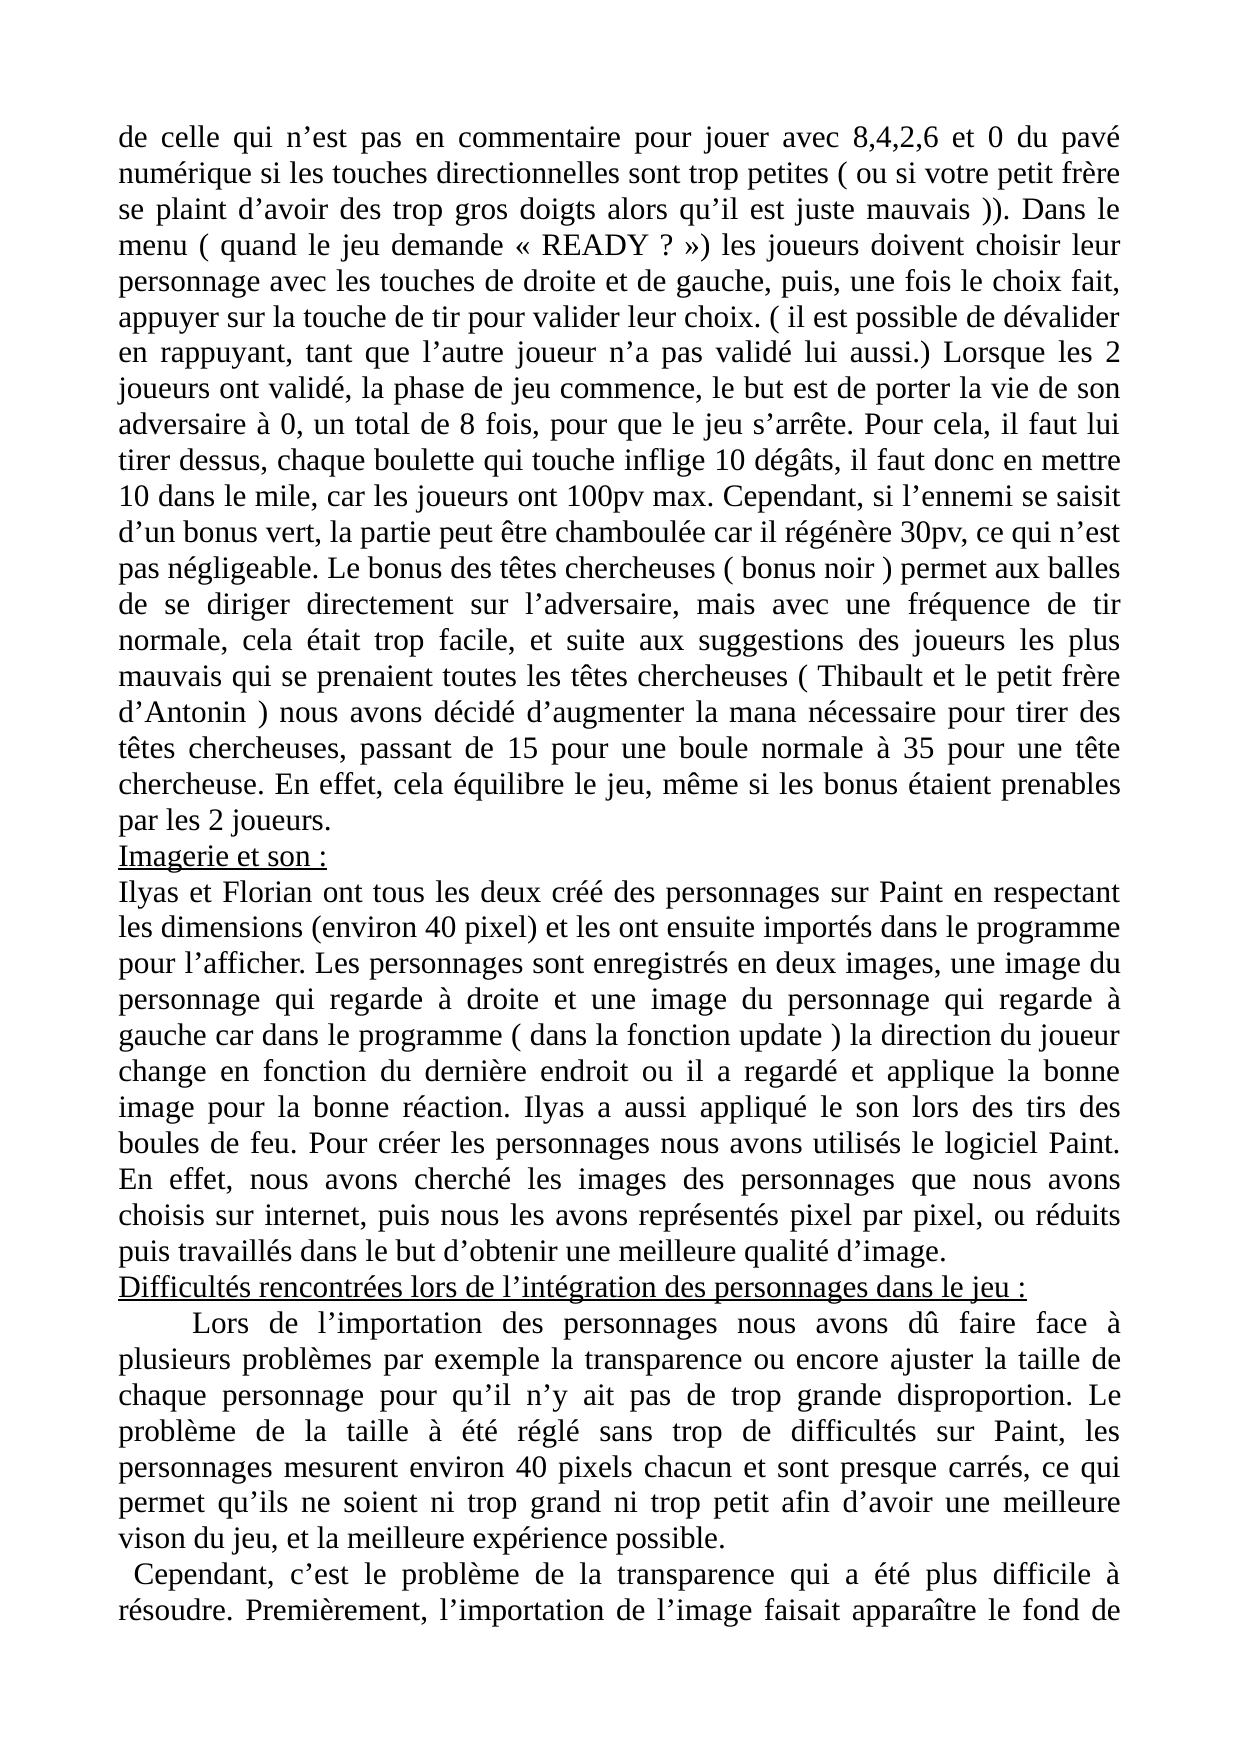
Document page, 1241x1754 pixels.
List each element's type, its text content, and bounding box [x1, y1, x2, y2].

text Imagerie et son : [118, 837, 1122, 873]
text de celle qui n’est pas en commentaire pour jouer avec 8,4,2,6 et 0 du pavé numérique si les touches directionnelles sont trop petites ( ou si votre petit frère se plaint d’avoir des trop gros doigts alors qu’il est juste mauvais )). Dans le menu ( quand le jeu demande « READY ? ») les joueurs doivent choisir leur personnage avec les touches de droite et de gauche, puis, une fois le choix fait, appuyer sur la touche de tir pour valider leur choix. ( il est possible de dévalider en rappuyant, tant que l’autre joueur n’a pas validé lui aussi.) Lorsque les 2 joueurs ont validé, la phase de jeu commence, le but est de porter la vie de son adversaire à 0, un total de 8 fois, pour que le jeu s’arrête. Pour cela, il faut lui tirer dessus, chaque boulette qui touche inflige 10 dégâts, il faut donc en mettre 10 dans le mile, car les joueurs ont 100pv max. Cependant, si l’ennemi se saisit d’un bonus vert, la partie peut être chamboulée car il régénère 30pv, ce qui n’est pas négligeable. Le bonus des têtes chercheuses ( bonus noir ) permet aux balles de se diriger directement sur l’adversaire, mais avec une fréquence de tir normale, cela était trop facile, et suite aux suggestions des joueurs les plus mauvais qui se prenaient toutes les têtes chercheuses ( Thibault et le petit frère d’Antonin ) nous avons décidé d’augmenter la mana nécessaire pour tirer des têtes chercheuses, passant de 15 pour une boule normale à 35 pour une tête chercheuse. En effet, cela équilibre le jeu, même si les bonus étaient prenables par les 2 joueurs. [118, 118, 1122, 837]
text Ilyas et Florian ont tous les deux créé des personnages sur Paint en respectant les dimensions (environ 40 pixel) et les ont ensuite importés dans le programme pour l’afficher. Les personnages sont enregistrés en deux images, une image du personnage qui regarde à droite et une image du personnage qui regarde à gauche car dans le programme ( dans la fonction update ) la direction du joueur change en fonction du dernière endroit ou il a regardé et applique la bonne image pour la bonne réaction. Ilyas a aussi appliqué le son lors des tirs des boules de feu. Pour créer les personnages nous avons utilisés le logiciel Paint. En effet, nous avons cherché les images des personnages que nous avons choisis sur internet, puis nous les avons représentés pixel par pixel, ou réduits puis travaillés dans le but d’obtenir une meilleure qualité d’image. [118, 873, 1122, 1268]
text Difficultés rencontrées lors de l’intégration des personnages dans le jeu : [118, 1268, 1122, 1304]
text Cependant, c’est le problème de la transparence qui a été plus difficile à résoudre. Premièrement, l’importation de l’image faisait apparaître le fond de [118, 1556, 1122, 1627]
text Lors de l’importation des personnages nous avons dû faire face à plusieurs problèmes par exemple la transparence ou encore ajuster la taille de chaque personnage pour qu’il n’y ait pas de trop grande disproportion. Le problème de la taille à été réglé sans trop de difficultés sur Paint, les personnages mesurent environ 40 pixels chacun et sont presque carrés, ce qui permet qu’ils ne soient ni trop grand ni trop petit afin d’avoir une meilleure vison du jeu, et la meilleure expérience possible. [118, 1304, 1122, 1556]
